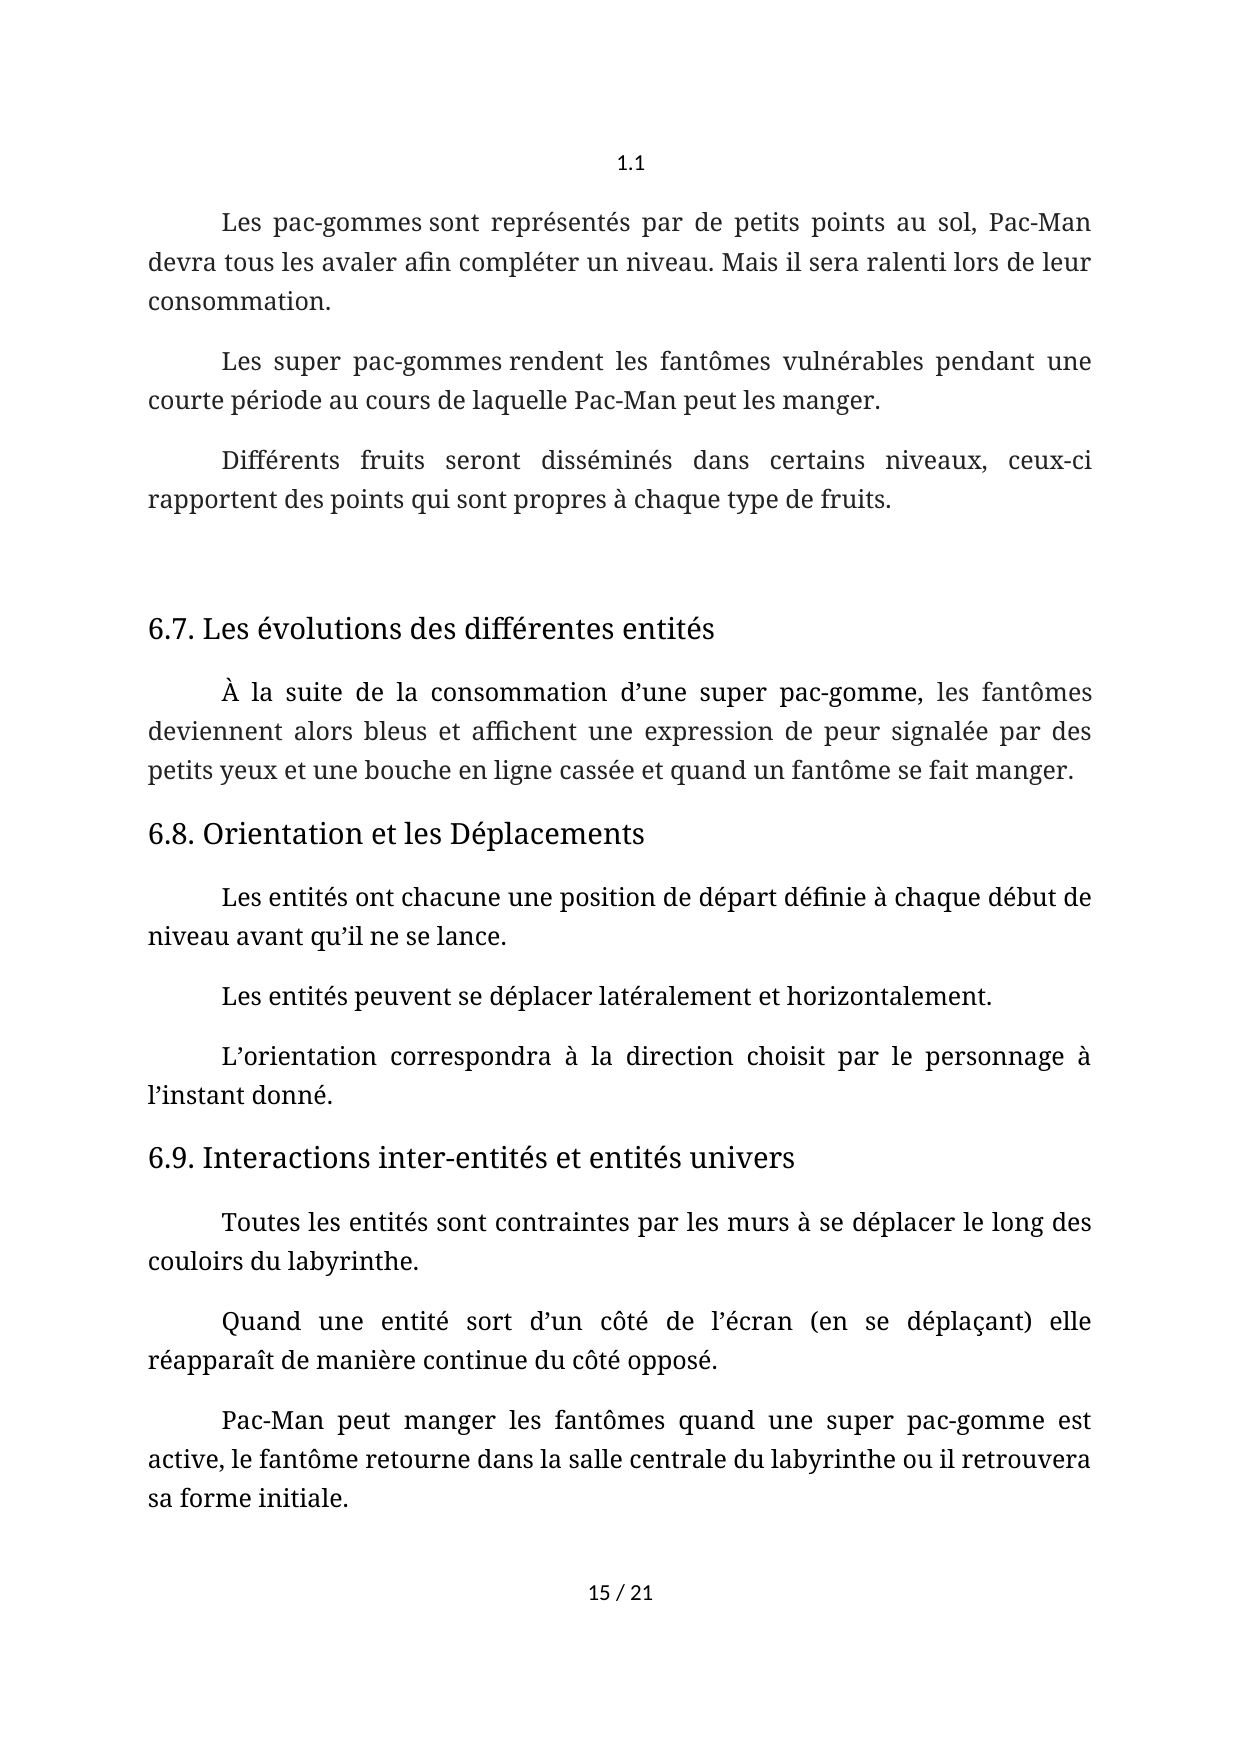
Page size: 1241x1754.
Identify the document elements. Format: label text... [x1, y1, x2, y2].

text Quand une entité sort d’un côté de l’écran (en se déplaçant) elle réapparaît de manière continue du côté opposé. [148, 1303, 1093, 1377]
text 6.9. Interactions inter-entités et entités univers [148, 1138, 1093, 1177]
text À la suite de la consommation d’une super pac-gomme, les fantômes deviennent alors bleus et affichent une expression de peur signalée par des petits yeux et une bouche en ligne cassée et quand un fantôme se fait manger. [148, 675, 1093, 787]
text Toutes les entités sont contraintes par les murs à se déplacer le long des couloirs du labyrinthe. [148, 1204, 1093, 1277]
text Les entités peuvent se déplacer latéralement et horizontalement. [148, 979, 1093, 1013]
text Les super pac-gommes rendent les fantômes vulnérables pendant une courte période au cours de laquelle Pac-Man peut les manger. [148, 343, 1093, 417]
text 6.7. Les évolutions des différentes entités [148, 608, 1093, 648]
text 6.8. Orientation et les Déplacements [148, 813, 1093, 853]
text Pac-Man peut manger les fantômes quand une super pac-gomme est active, le fantôme retourne dans la salle centrale du labyrinthe ou il retrouvera sa forme initiale. [148, 1403, 1093, 1515]
text Les pac-gommes sont représentés par de petits points au sol, Pac-Man devra tous les avaler afin compléter un niveau. Mais il sera ralenti lors de leur consommation. [148, 205, 1093, 317]
text Différents fruits seront disséminés dans certains niveaux, ceux-ci rapportent des points qui sont propres à chaque type de fruits. [148, 443, 1093, 516]
text L’orientation correspondra à la direction choisit par le personnage à l’instant donné. [148, 1039, 1093, 1112]
text Les entités ont chacune une position de départ définie à chaque début de niveau avant qu’il ne se lance. [148, 879, 1093, 953]
